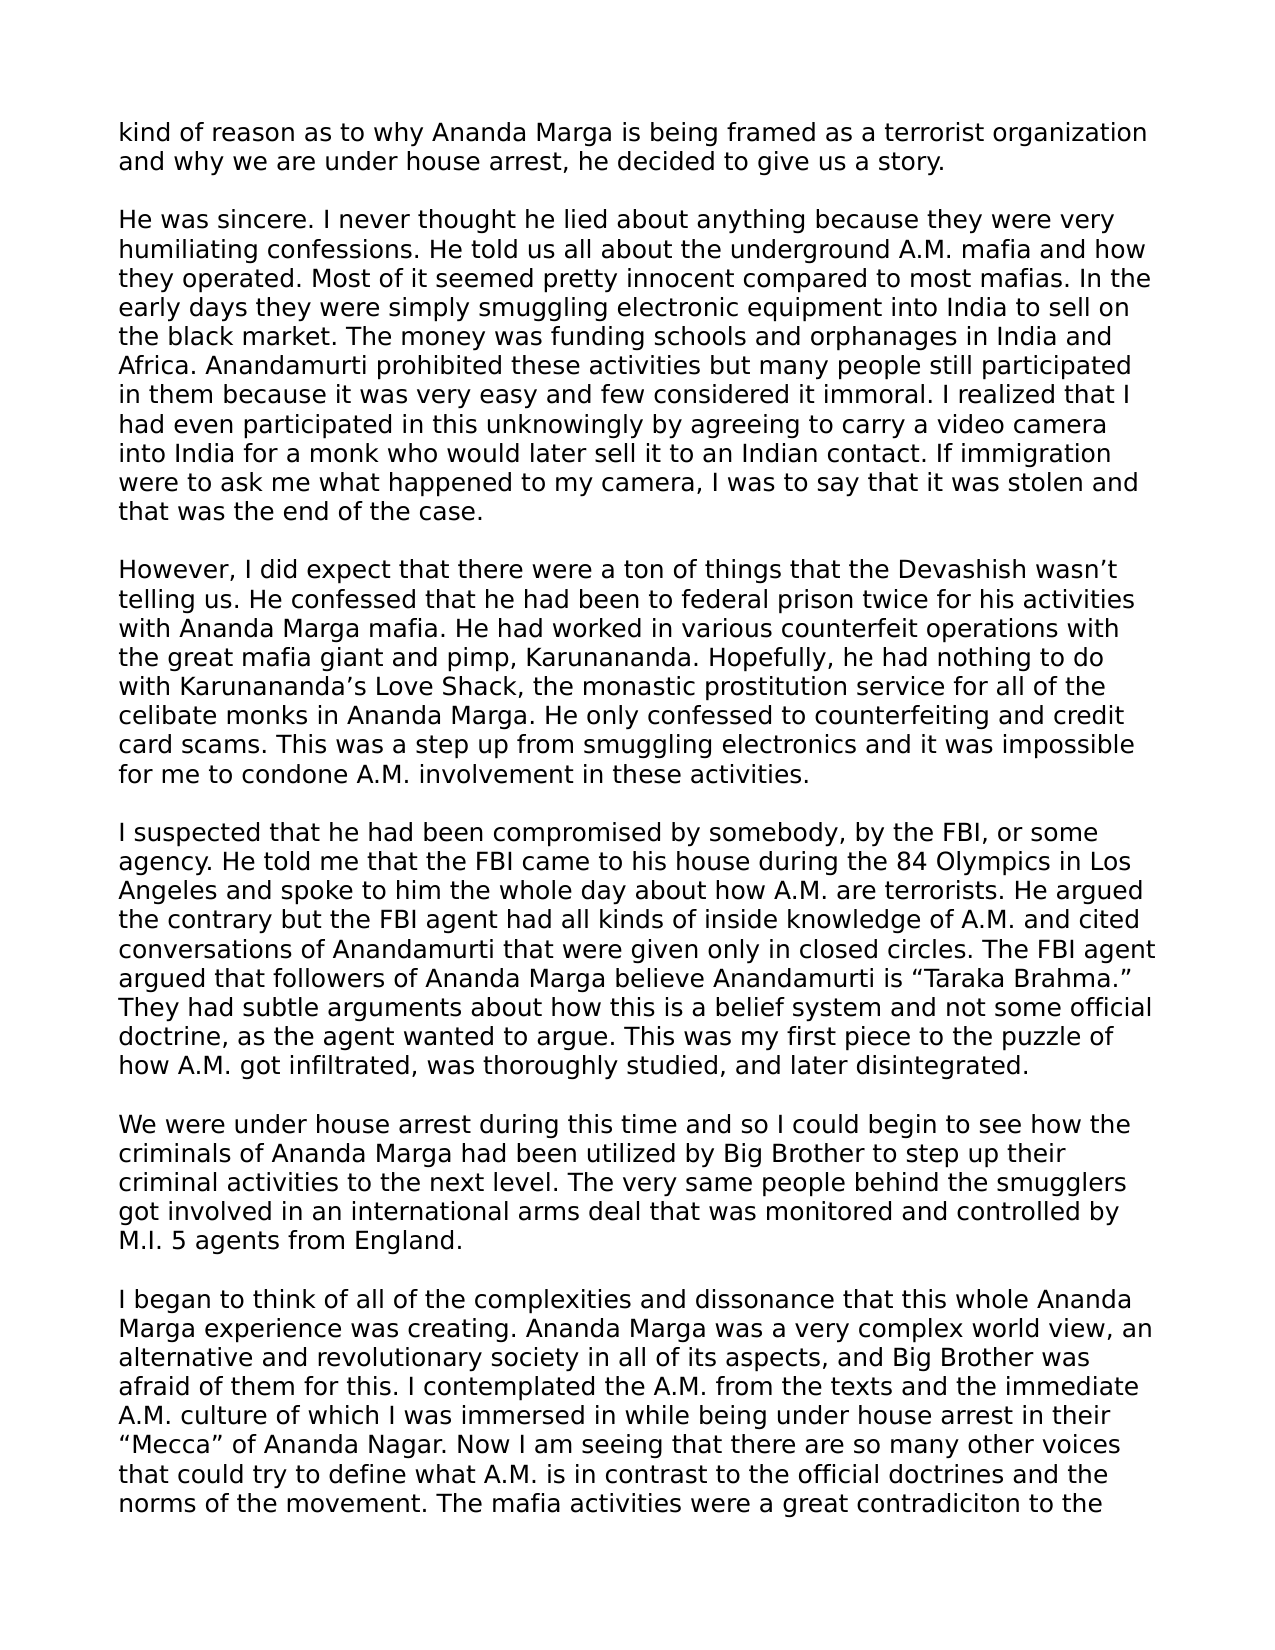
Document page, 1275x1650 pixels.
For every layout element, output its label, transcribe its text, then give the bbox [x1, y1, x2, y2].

text kind of reason as to why Ananda Marga is being framed as a terrorist organization and why we are under house arrest, he decided to give us a story. He was sincere. I never thought he lied about anything because they were very humiliating confessions. He told us all about the underground A.M. mafia and how they operated. Most of it seemed pretty innocent compared to most mafias. In the early days they were simply smuggling electronic equipment into India to sell on the black market. The money was funding schools and orphanages in India and Africa. Anandamurti prohibited these activities but many people still participated in them because it was very easy and few considered it immoral. I realized that I had even participated in this unknowingly by agreeing to carry a video camera into India for a monk who would later sell it to an Indian contact. If immigration were to ask me what happened to my camera, I was to say that it was stolen and that was the end of the case. However, I did expect that there were a ton of things that the Devashish wasn’t telling us. He confessed that he had been to federal prison twice for his activities with Ananda Marga mafia. He had worked in various counterfeit operations with the great mafia giant and pimp, Karunananda. Hopefully, he had nothing to do with Karunananda’s Love Shack, the monastic prostitution service for all of the celibate monks in Ananda Marga. He only confessed to counterfeiting and credit card scams. This was a step up from smuggling electronics and it was impossible for me to condone A.M. involvement in these activities. I suspected that he had been compromised by somebody, by the FBI, or some agency. He told me that the FBI came to his house during the 84 Olympics in Los Angeles and spoke to him the whole day about how A.M. are terrorists. He argued the contrary but the FBI agent had all kinds of inside knowledge of A.M. and cited conversations of Anandamurti that were given only in closed circles. The FBI agent argued that followers of Ananda Marga believe Anandamurti is “Taraka Brahma.” They had subtle arguments about how this is a belief system and not some official doctrine, as the agent wanted to argue. This was my first piece to the puzzle of how A.M. got infiltrated, was thoroughly studied, and later disintegrated. We were under house arrest during this time and so I could begin to see how the criminals of Ananda Marga had been utilized by Big Brother to step up their criminal activities to the next level. The very same people behind the smugglers got involved in an international arms deal that was monitored and controlled by M.I. 5 agents from England. I began to think of all of the complexities and dissonance that this whole Ananda Marga experience was creating. Ananda Marga was a very complex world view, an alternative and revolutionary society in all of its aspects, and Big Brother was afraid of them for this. I contemplated the A.M. from the texts and the immediate A.M. culture of which I was immersed in while being under house arrest in their “Mecca” of Ananda Nagar. Now I am seeing that there are so many other voices that could try to define what A.M. is in contrast to the official doctrines and the norms of the movement. The mafia activities were a great contradiciton to the [118, 118, 1157, 1518]
